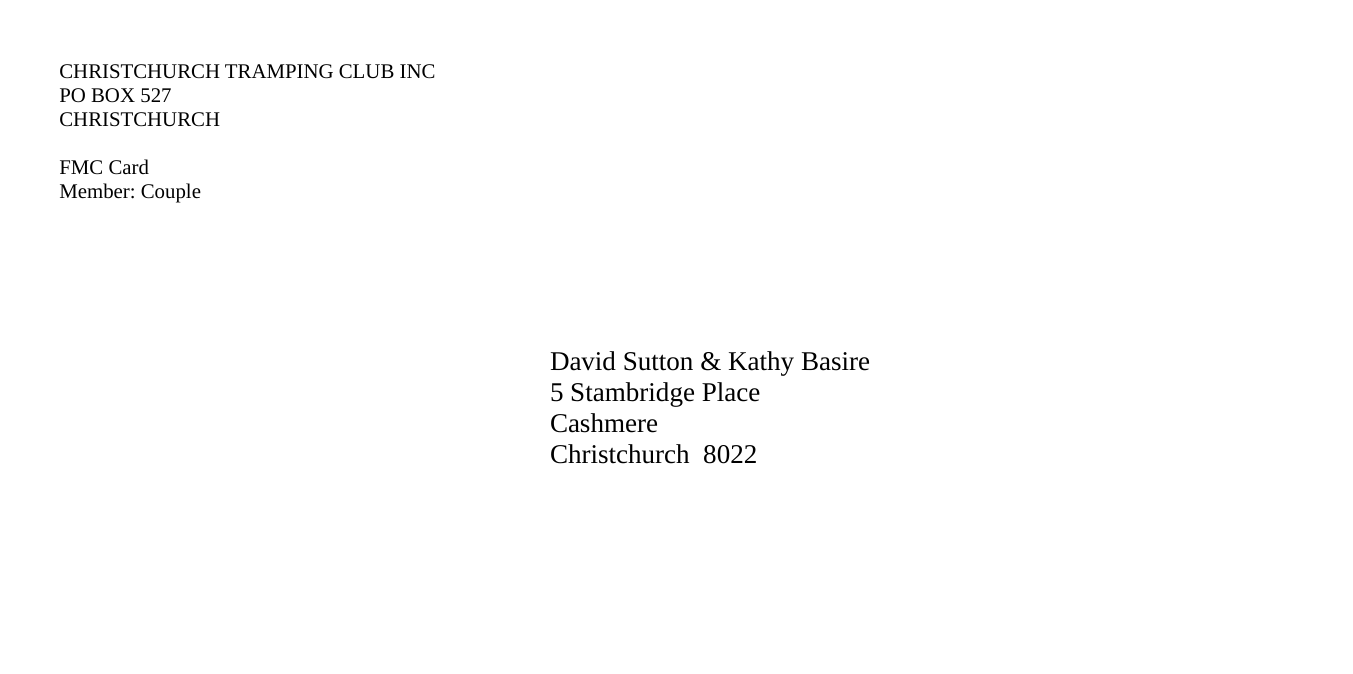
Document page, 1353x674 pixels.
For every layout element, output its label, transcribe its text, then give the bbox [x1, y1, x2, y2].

text David Sutton & Kathy Basire [550, 345, 1293, 376]
text FMC Card [59, 155, 1293, 179]
text CHRISTCHURCH [59, 107, 1293, 131]
text Christchurch 8022 [550, 438, 1293, 469]
text CHRISTCHURCH TRAMPING CLUB INC [59, 59, 1293, 83]
text PO BOX 527 [59, 83, 1293, 107]
text Member: Couple [59, 179, 1293, 203]
text 5 Stambridge Place [550, 376, 1293, 407]
text Cashmere [550, 407, 1293, 438]
